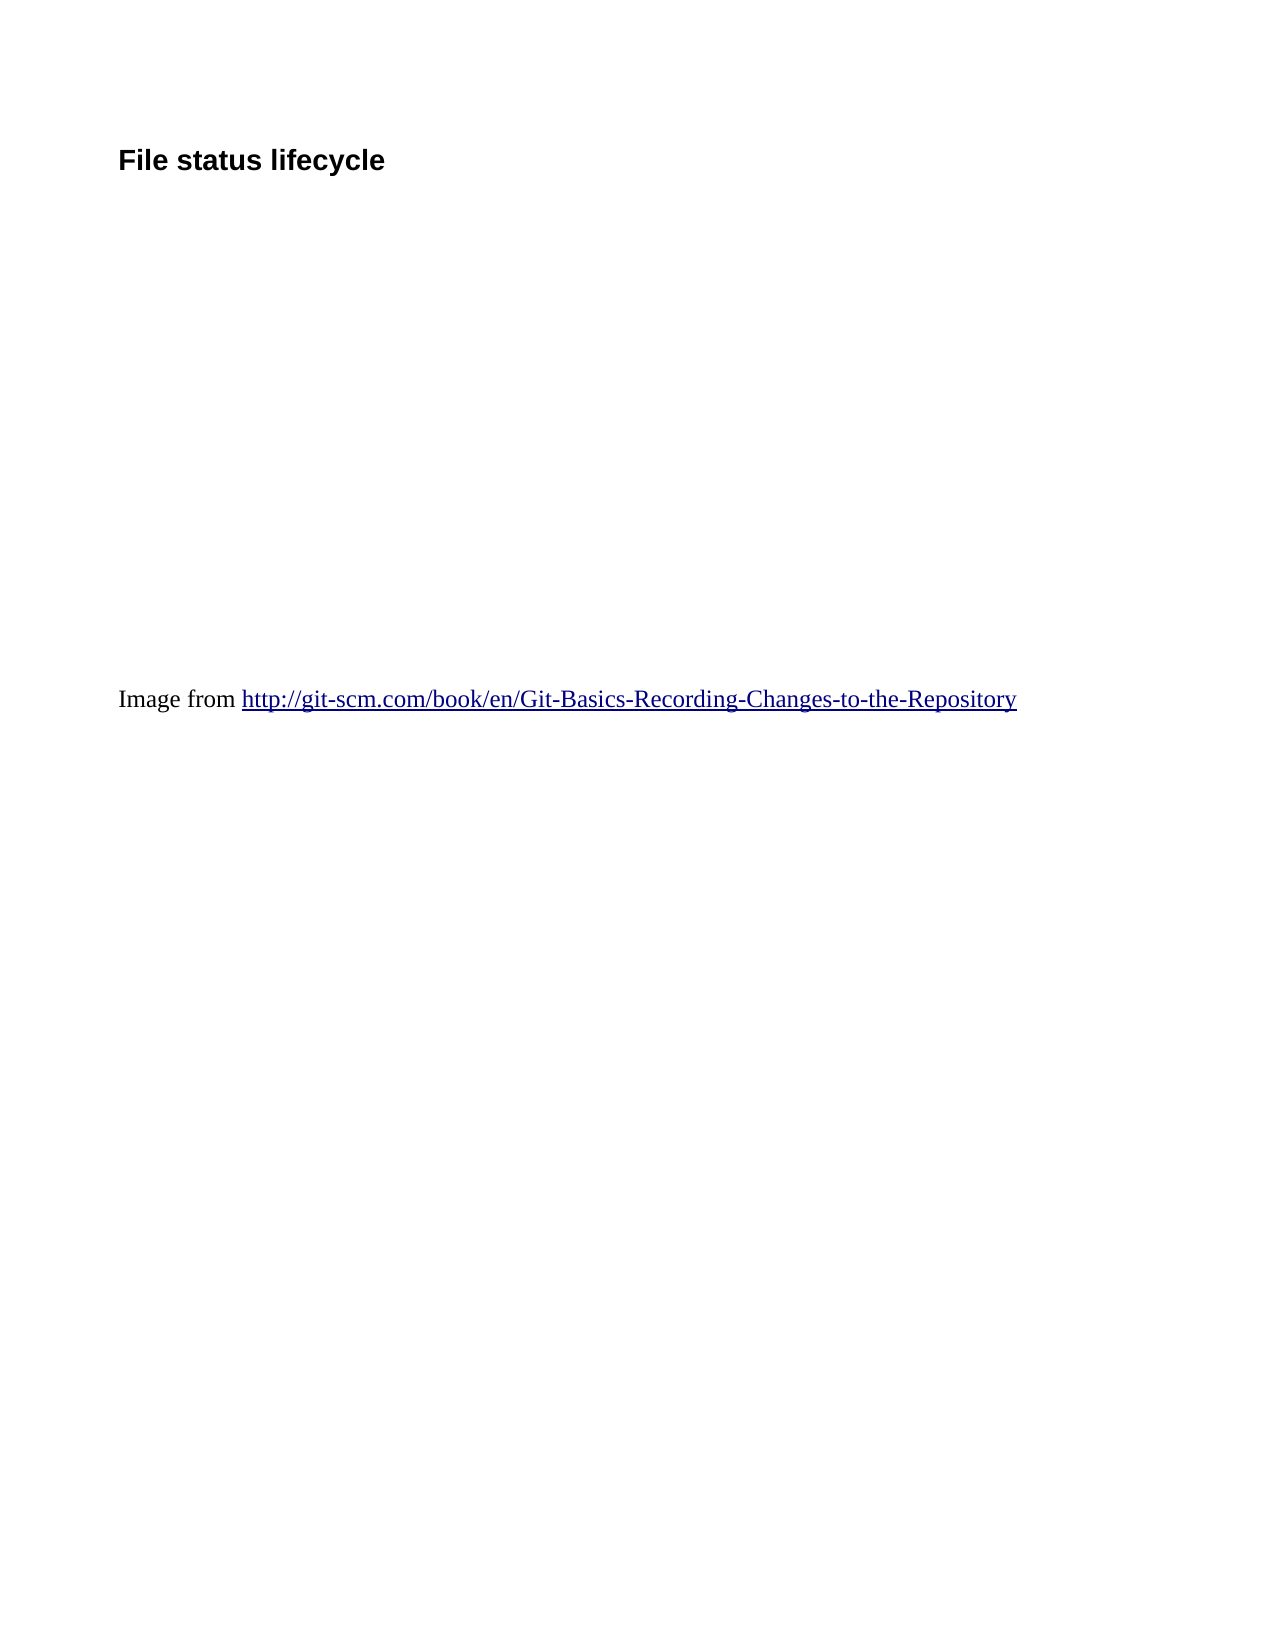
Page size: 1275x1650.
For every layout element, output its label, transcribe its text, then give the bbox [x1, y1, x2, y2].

text Image from http://git-scm.com/book/en/Git-Basics-Recording-Changes-to-the-Repository [118, 684, 1157, 713]
subtitle File status lifecycle [118, 143, 1157, 177]
